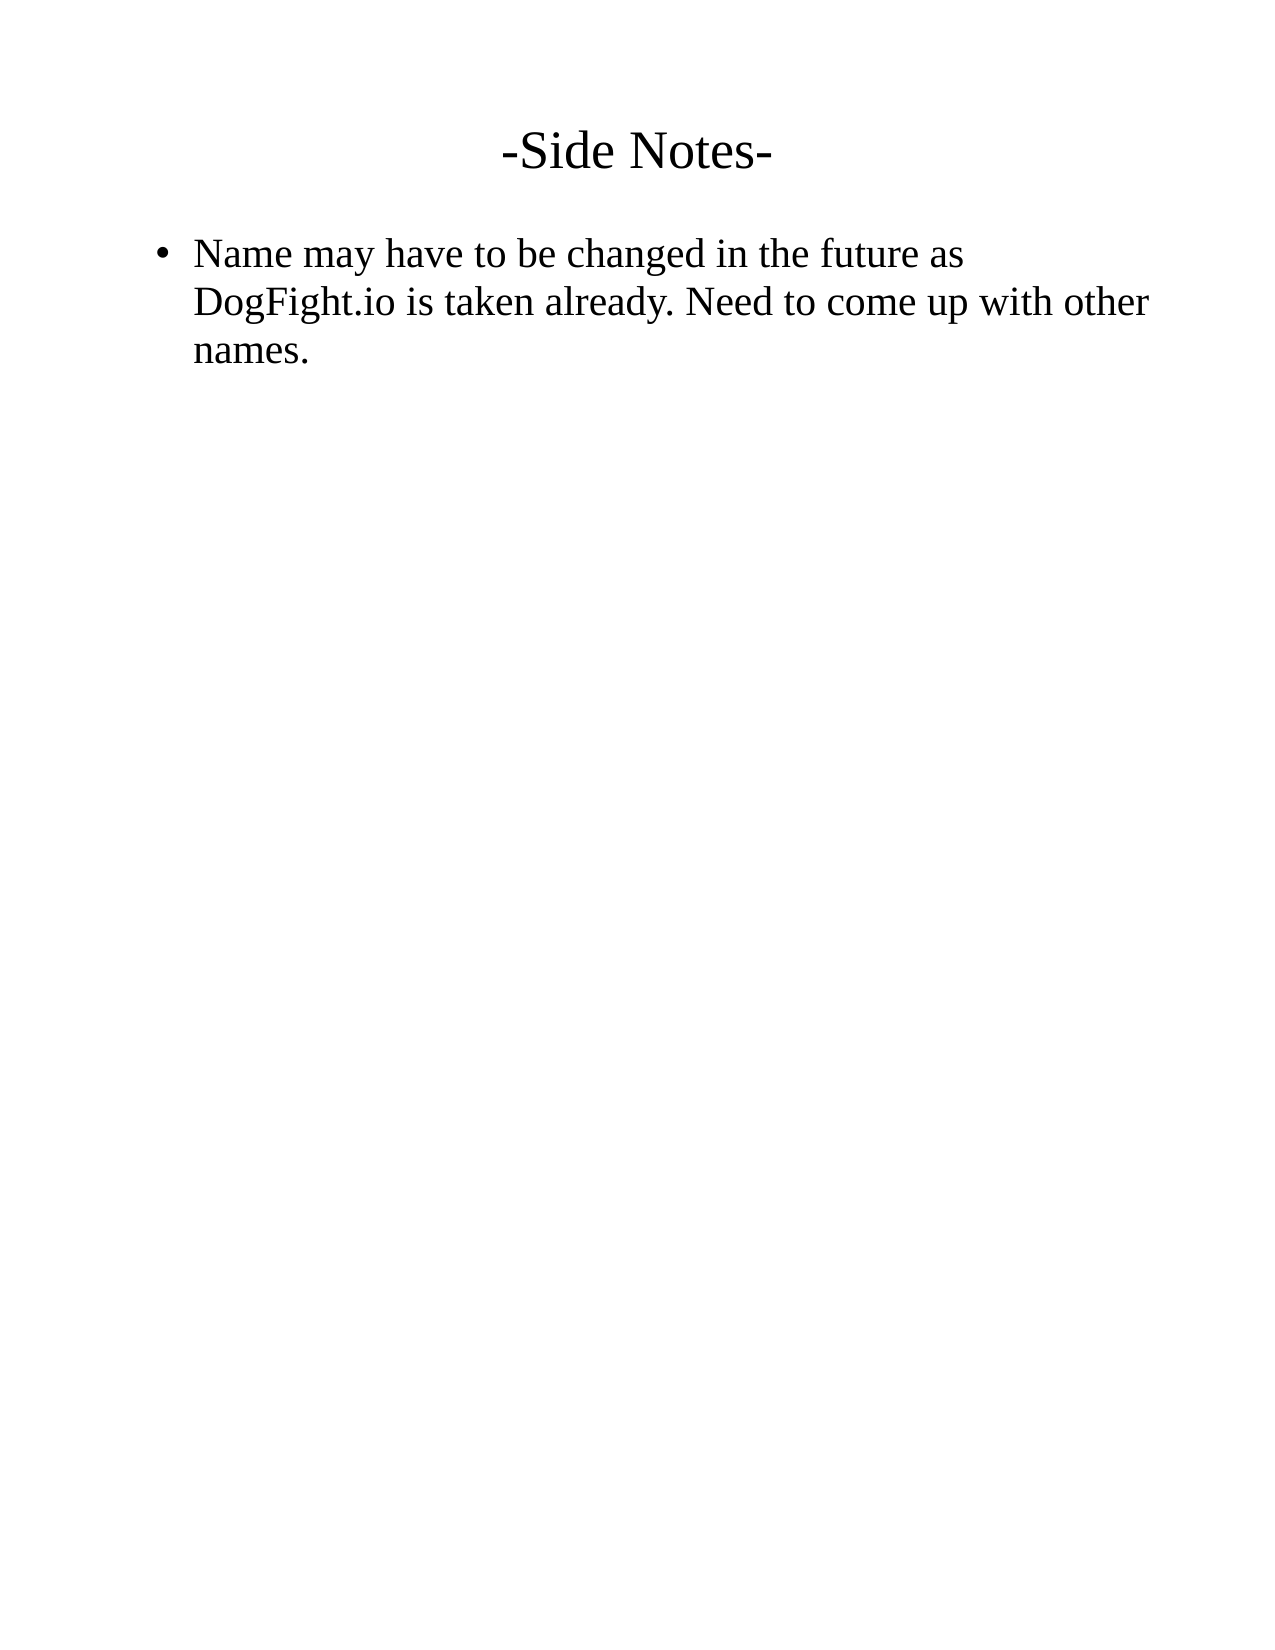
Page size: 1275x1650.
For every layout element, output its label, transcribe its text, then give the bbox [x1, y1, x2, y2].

list Name may have to be changed in the future as DogFight.io is taken already. Need to come up with other names. [156, 228, 1157, 372]
text -Side Notes- [118, 118, 1157, 180]
